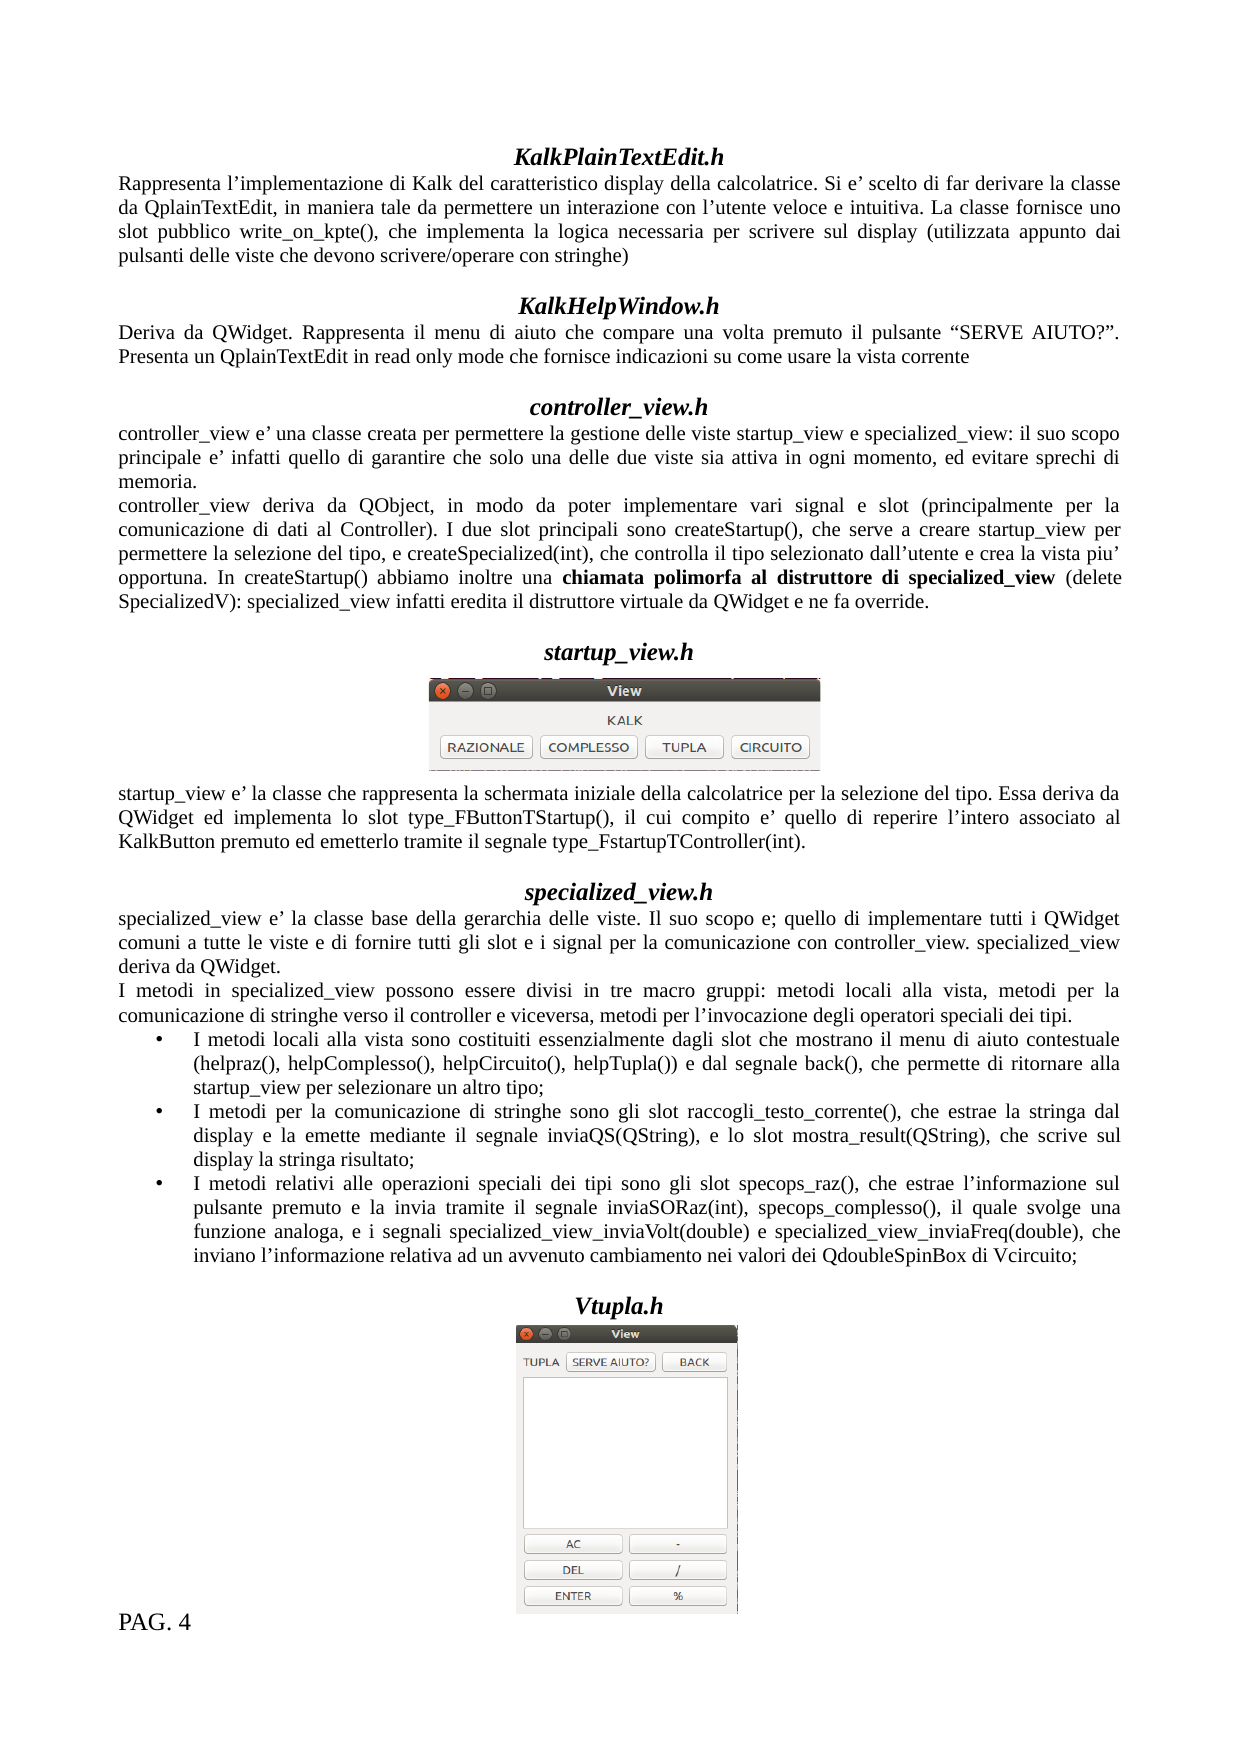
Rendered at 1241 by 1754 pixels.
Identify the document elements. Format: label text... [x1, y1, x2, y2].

picture [428, 678, 821, 771]
text specialized_view.h [118, 877, 1122, 906]
picture [516, 1325, 738, 1614]
text I metodi in specialized_view possono essere divisi in tre macro gruppi: metodi locali alla vista, metodi per la comunicazione di stringhe verso il controller e viceversa, metodi per l’invocazione degli operatori speciali dei tipi. [118, 978, 1122, 1027]
text specialized_view e’ la classe base della gerarchia delle viste. Il suo scopo e; quello di implementare tutti i QWidget comuni a tutte le viste e di fornire tutti gli slot e i signal per la comunicazione con controller_view. specialized_view deriva da QWidget. [118, 906, 1122, 978]
text controller_view e’ una classe creata per permettere la gestione delle viste startup_view e specialized_view: il suo scopo principale e’ infatti quello di garantire che solo una delle due viste sia attiva in ogni momento, ed evitare sprechi di memoria. [118, 421, 1122, 493]
text Rappresenta l’implementazione di Kalk del caratteristico display della calcolatrice. Si e’ scelto di far derivare la classe da QplainTextEdit, in maniera tale da permettere un interazione con l’utente veloce e intuitiva. La classe fornisce uno slot pubblico write_on_kpte(), che implementa la logica necessaria per scrivere sul display (utilizzata appunto dai pulsanti delle viste che devono scrivere/operare con stringhe) [118, 171, 1122, 267]
text controller_view.h [118, 392, 1122, 421]
text KalkHelpWindow.h [118, 291, 1122, 320]
text startup_view e’ la classe che rappresenta la schermata iniziale della calcolatrice per la selezione del tipo. Essa deriva da QWidget ed implementa lo slot type_FButtonTStartup(), il cui compito e’ quello di reperire l’intero associato al KalkButton premuto ed emetterlo tramite il segnale type_FstartupTController(int). [118, 781, 1122, 853]
text KalkPlainTextEdit.h [118, 142, 1122, 171]
list I metodi locali alla vista sono costituiti essenzialmente dagli slot che mostrano il menu di aiuto contestuale (helpraz(), helpComplesso(), helpCircuito(), helpTupla()) e dal segnale back(), che permette di ritornare alla startup_view per selezionare un altro tipo; [156, 1027, 1122, 1099]
text startup_view.h [118, 637, 1122, 666]
text Vtupla.h [118, 1291, 1122, 1320]
text Deriva da QWidget. Rappresenta il menu di aiuto che compare una volta premuto il pulsante “SERVE AIUTO?”. Presenta un QplainTextEdit in read only mode che fornisce indicazioni su come usare la vista corrente [118, 320, 1122, 368]
list I metodi per la comunicazione di stringhe sono gli slot raccogli_testo_corrente(), che estrae la stringa dal display e la emette mediante il segnale inviaQS(QString), e lo slot mostra_result(QString), che scrive sul display la stringa risultato; [156, 1099, 1122, 1171]
text controller_view deriva da QObject, in modo da poter implementare vari signal e slot (principalmente per la comunicazione di dati al Controller). I due slot principali sono createStartup(), che serve a creare startup_view per permettere la selezione del tipo, e createSpecialized(int), che controlla il tipo selezionato dall’utente e crea la vista piu’ opportuna. In createStartup() abbiamo inoltre una chiamata polimorfa al distruttore di specialized_view (delete SpecializedV): specialized_view infatti eredita il distruttore virtuale da QWidget e ne fa override. [118, 493, 1122, 613]
list I metodi relativi alle operazioni speciali dei tipi sono gli slot specops_raz(), che estrae l’informazione sul pulsante premuto e la invia tramite il segnale inviaSORaz(int), specops_complesso(), il quale svolge una funzione analoga, e i segnali specialized_view_inviaVolt(double) e specialized_view_inviaFreq(double), che inviano l’informazione relativa ad un avvenuto cambiamento nei valori dei QdoubleSpinBox di Vcircuito; [156, 1171, 1122, 1267]
